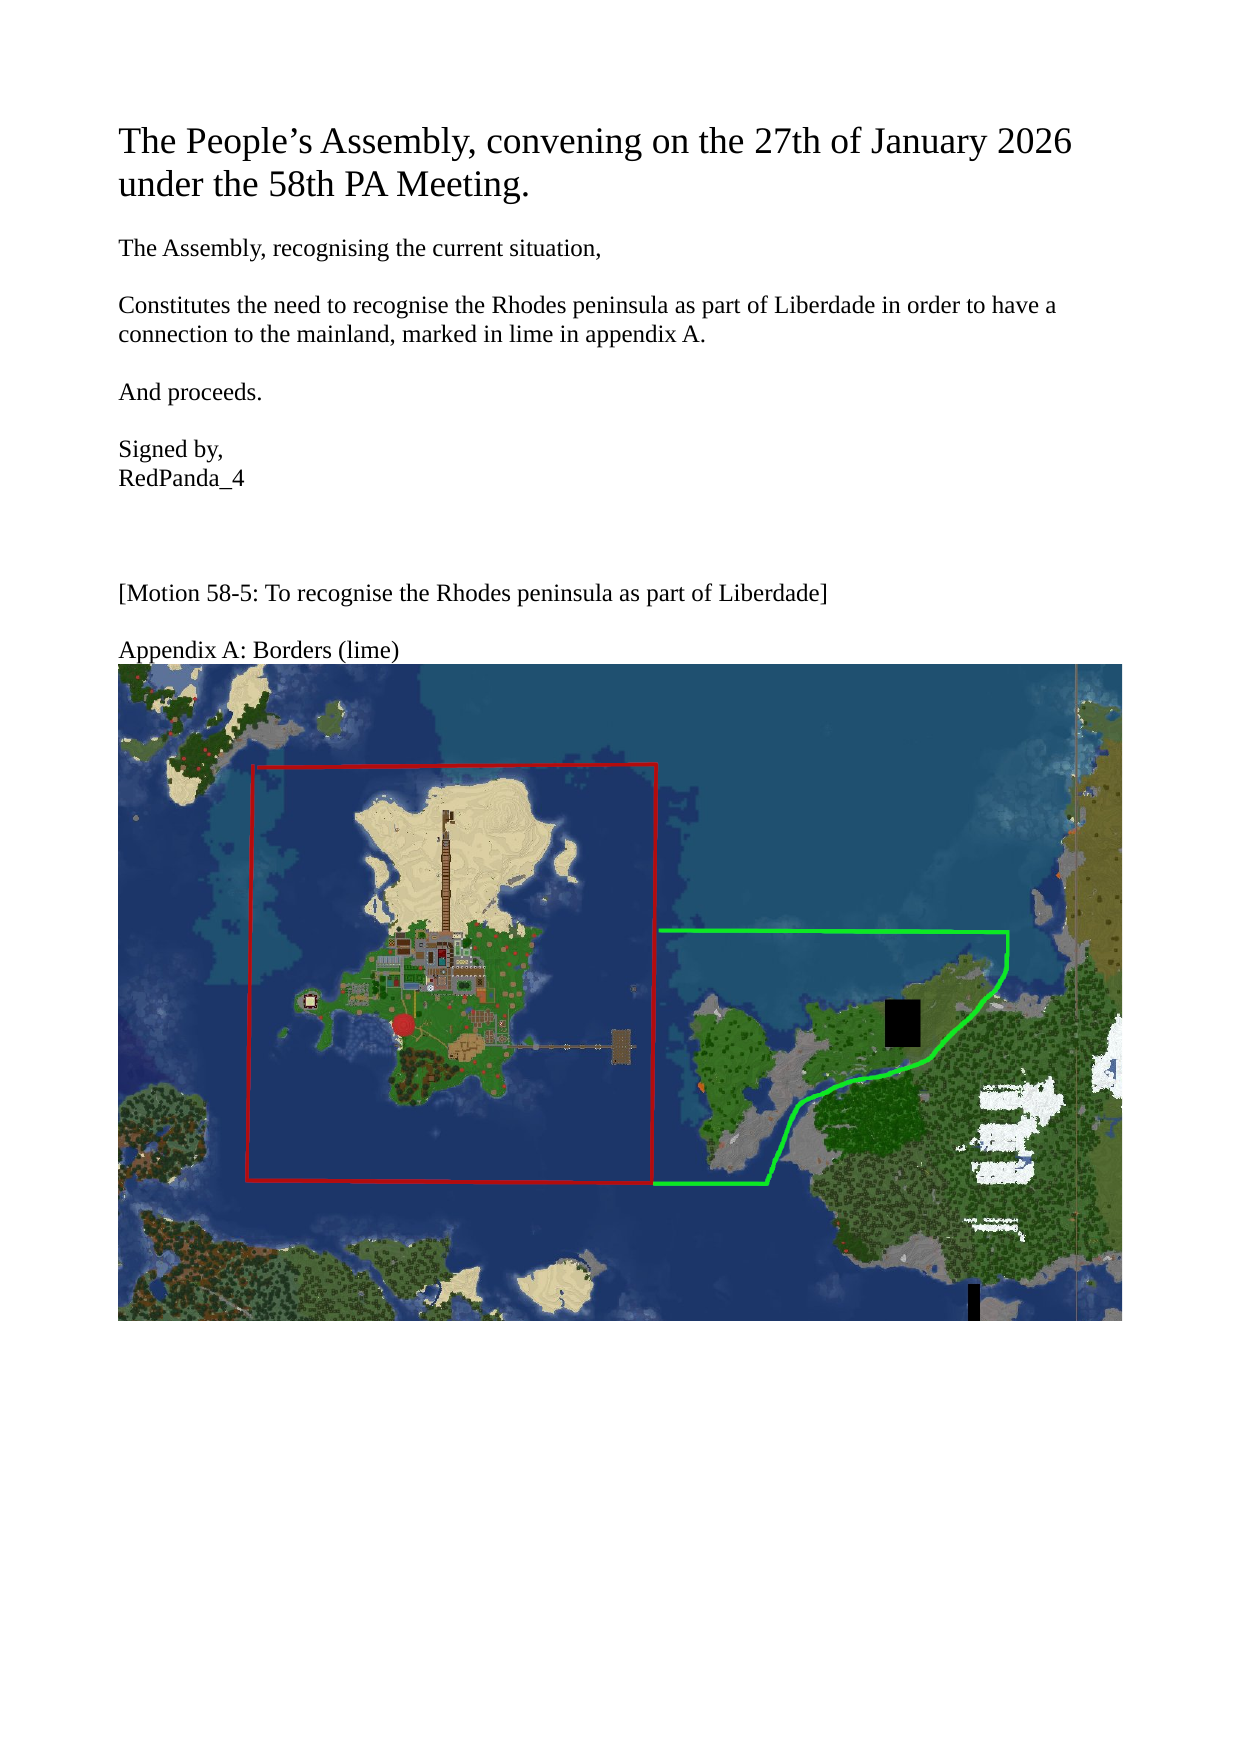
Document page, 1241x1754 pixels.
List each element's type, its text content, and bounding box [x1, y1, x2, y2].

text The People’s Assembly, convening on the 27th of January 2026 under the 58th PA Meeting. [118, 118, 1122, 204]
text Constitutes the need to recognise the Rhodes peninsula as part of Liberdade in order to have a connection to the mainland, marked in lime in appendix A. [118, 291, 1122, 348]
text Appendix A: Borders (lime) [118, 636, 1122, 664]
picture [118, 664, 1123, 1321]
text RedPanda_4 [118, 463, 1122, 492]
text [Motion 58-5: To recognise the Rhodes peninsula as part of Liberdade] [118, 578, 1122, 607]
text The Assembly, recognising the current situation, [118, 233, 1122, 262]
text Signed by, [118, 434, 1122, 463]
text And proceeds. [118, 377, 1122, 406]
